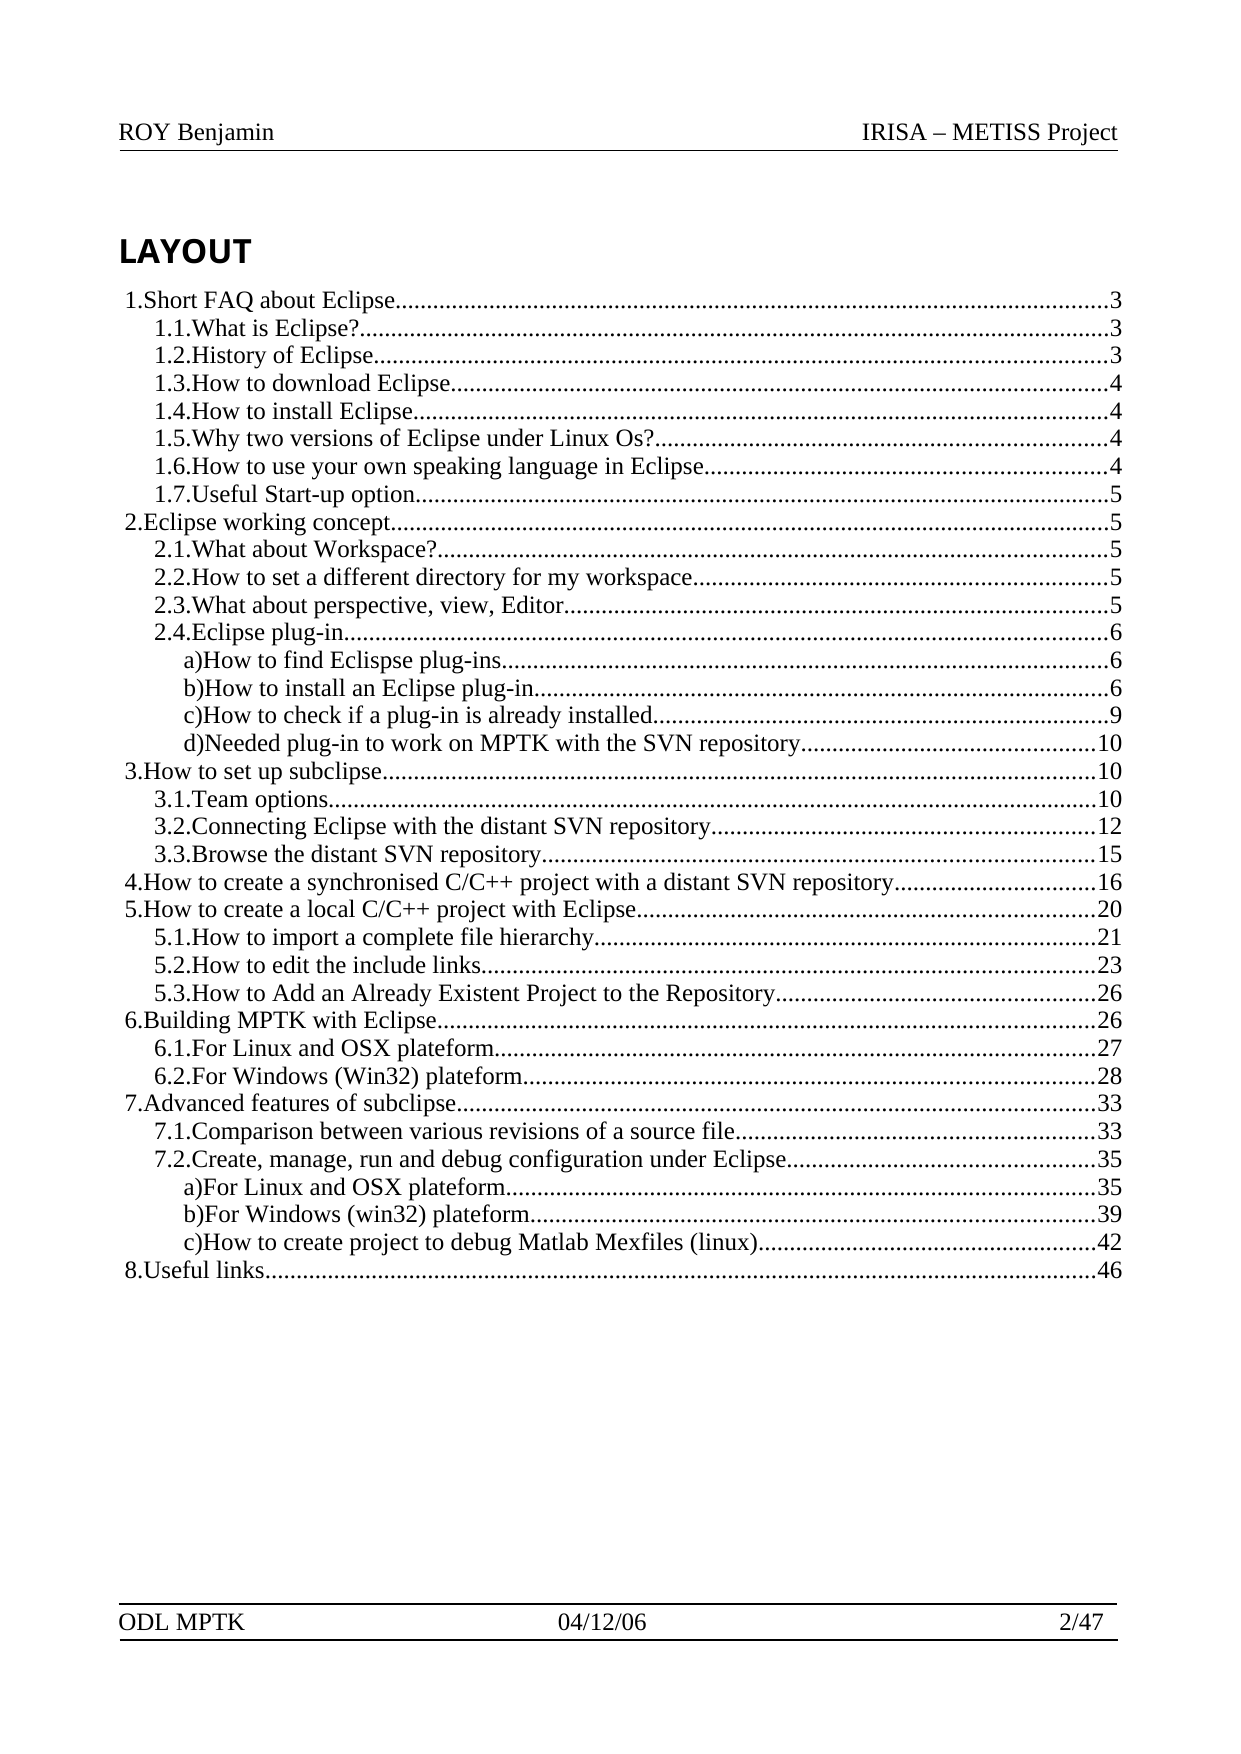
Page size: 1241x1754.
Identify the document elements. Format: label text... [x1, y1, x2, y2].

text b)How to install an Eclipse plug-in 6 [177, 674, 1122, 702]
text 5.How to create a local C/C++ project with Eclipse 20 [118, 896, 1122, 923]
text 7.Advanced features of subclipse 33 [118, 1089, 1122, 1117]
text 1.Short FAQ about Eclipse. 3 [118, 286, 1122, 314]
text 1.3.How to download Eclipse 4 [148, 369, 1122, 397]
text 5.1.How to import a complete file hierarchy 21 [148, 923, 1122, 951]
text 3.3.Browse the distant SVN repository 15 [148, 840, 1122, 868]
text d)Needed plug-in to work on MPTK with the SVN repository 10 [177, 729, 1122, 757]
text 1.1.What is Eclipse? 3 [148, 314, 1122, 341]
text 7.2.Create, manage, run and debug configuration under Eclipse 35 [148, 1145, 1122, 1173]
text b)For Windows (win32) plateform 39 [177, 1200, 1122, 1228]
text c)How to create project to debug Matlab Mexfiles (linux) 42 [177, 1228, 1122, 1256]
text a)For Linux and OSX plateform 35 [177, 1173, 1122, 1200]
text 7.1.Comparison between various revisions of a source file 33 [148, 1117, 1122, 1145]
text 1.6.How to use your own speaking language in Eclipse 4 [148, 452, 1122, 480]
text 1.2.History of Eclipse 3 [148, 341, 1122, 369]
text 6.Building MPTK with Eclipse 26 [118, 1006, 1122, 1034]
text 2.2.How to set a different directory for my workspace 5 [148, 563, 1122, 591]
text 1.5.Why two versions of Eclipse under Linux Os? 4 [148, 424, 1122, 452]
text 2.1.What about Workspace? 5 [148, 535, 1122, 563]
text 3.How to set up subclipse 10 [118, 757, 1122, 785]
text 2.4.Eclipse plug-in 6 [148, 618, 1122, 646]
text 6.2.For Windows (Win32) plateform 28 [148, 1062, 1122, 1089]
subtitle LAYOUT [118, 228, 1122, 273]
text 2.3.What about perspective, view, Editor 5 [148, 591, 1122, 618]
text 8.Useful links 46 [118, 1256, 1122, 1283]
text 2.Eclipse working concept 5 [118, 508, 1122, 535]
text 3.1.Team options 10 [148, 785, 1122, 812]
text c)How to check if a plug-in is already installed 9 [177, 702, 1122, 729]
text 1.7.Useful Start-up option 5 [148, 480, 1122, 508]
text 4.How to create a synchronised C/C++ project with a distant SVN repository 16 [118, 868, 1122, 896]
text 5.3.How to Add an Already Existent Project to the Repository 26 [148, 979, 1122, 1006]
text a)How to find Eclispse plug-ins 6 [177, 646, 1122, 674]
text 5.2.How to edit the include links 23 [148, 951, 1122, 979]
text 3.2.Connecting Eclipse with the distant SVN repository 12 [148, 812, 1122, 840]
text 1.4.How to install Eclipse 4 [148, 397, 1122, 424]
text 6.1.For Linux and OSX plateform 27 [148, 1034, 1122, 1062]
